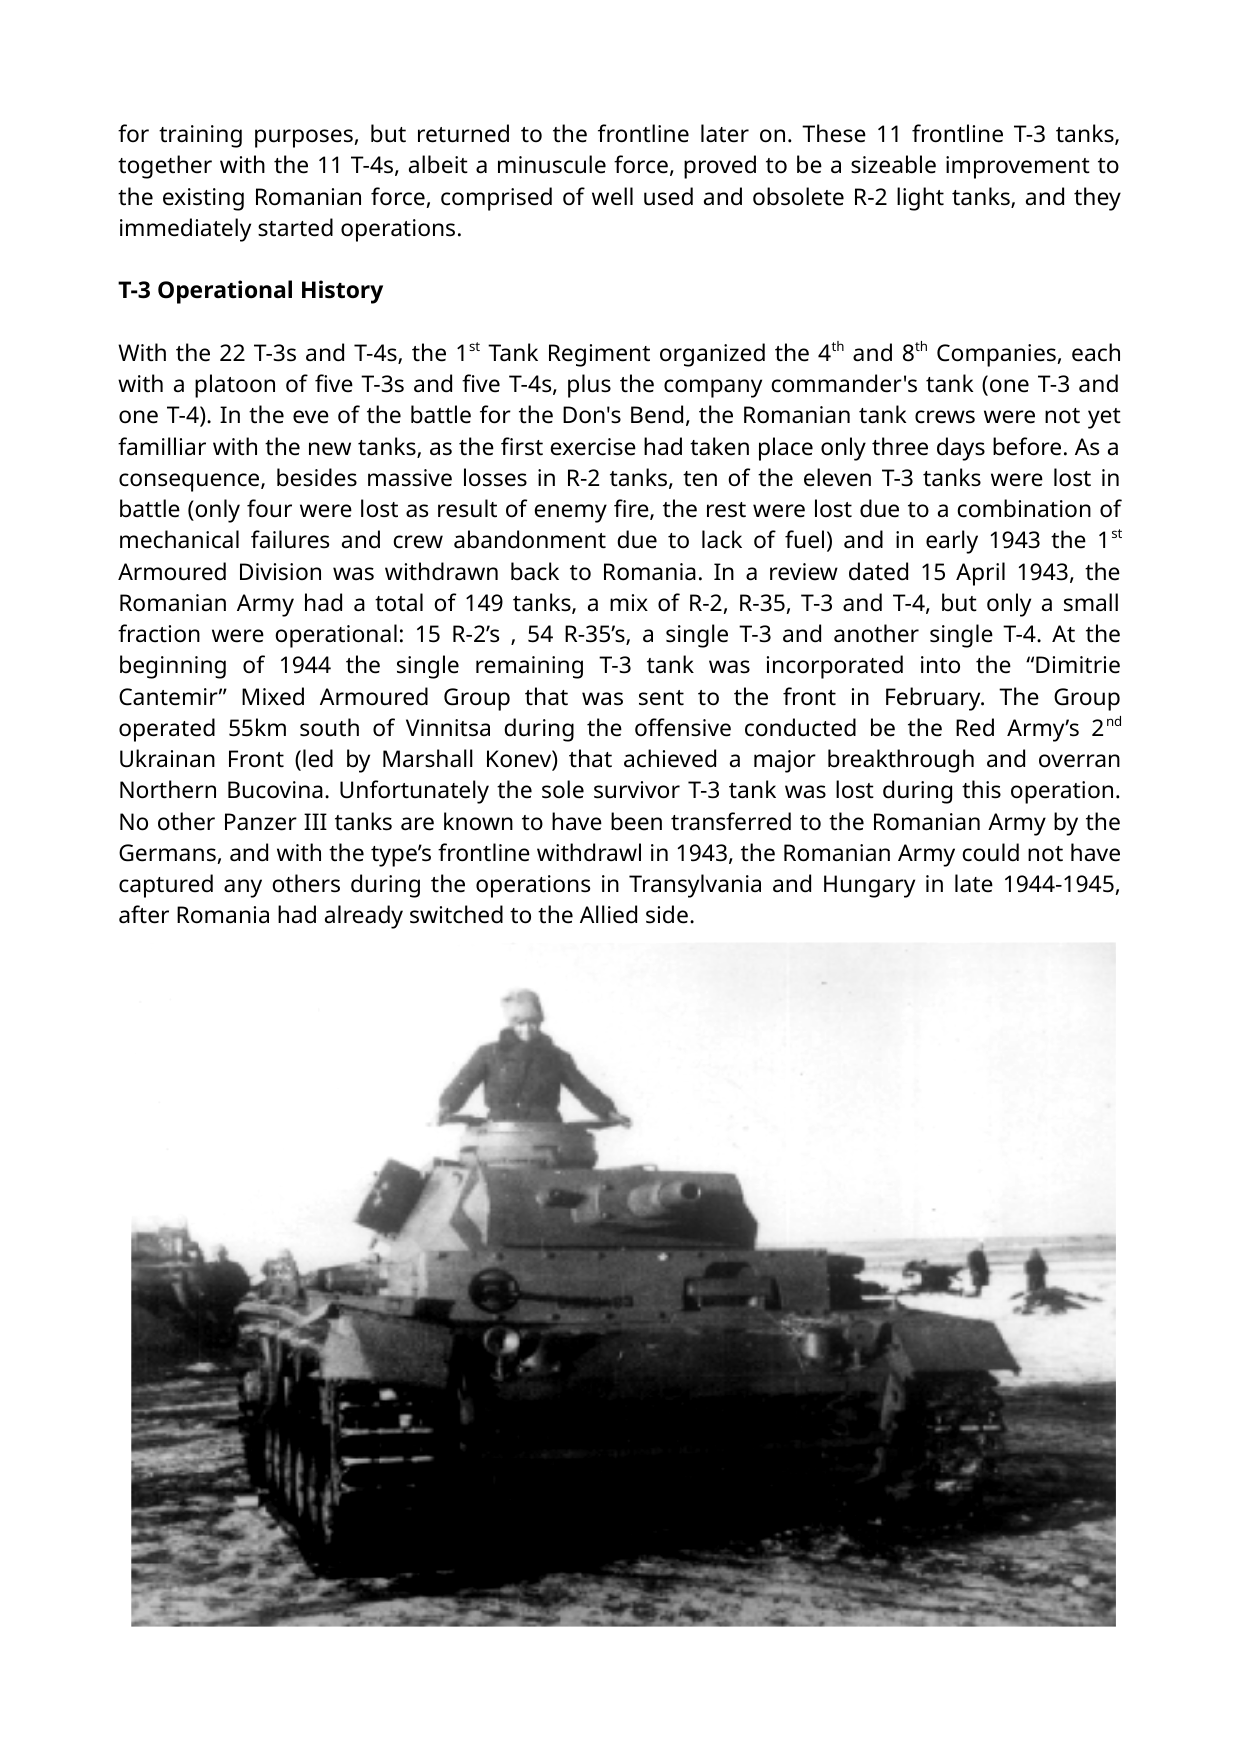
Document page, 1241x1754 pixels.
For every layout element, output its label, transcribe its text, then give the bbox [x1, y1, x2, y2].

text for training purposes, but returned to the frontline later on. These 11 frontline T-3 tanks, together with the 11 T-4s, albeit a minuscule force, proved to be a sizeable improvement to the existing Romanian force, comprised of well used and obsolete R-2 light tanks, and they immediately started operations. [118, 118, 1122, 243]
text With the 22 T-3s and T-4s, the 1st Tank Regiment organized the 4th and 8th Companies, each with a platoon of five T-3s and five T-4s, plus the company commander's tank (one T-3 and one T-4). In the eve of the battle for the Don's Bend, the Romanian tank crews were not yet familliar with the new tanks, as the first exercise had taken place only three days before. As a consequence, besides massive losses in R-2 tanks, ten of the eleven T-3 tanks were lost in battle (only four were lost as result of enemy fire, the rest were lost due to a combination of mechanical failures and crew abandonment due to lack of fuel) and in early 1943 the 1st Armoured Division was withdrawn back to Romania. In a review dated 15 April 1943, the Romanian Army had a total of 149 tanks, a mix of R-2, R-35, T-3 and T-4, but only a small fraction were operational: 15 R-2’s , 54 R-35’s, a single T-3 and another single T-4. At the beginning of 1944 the single remaining T-3 tank was incorporated into the “Dimitrie Cantemir” Mixed Armoured Group that was sent to the front in February. The Group operated 55km south of Vinnitsa during the offensive conducted be the Red Army’s 2nd Ukrainan Front (led by Marshall Konev) that achieved a major breakthrough and overran Northern Bucovina. Unfortunately the sole survivor T-3 tank was lost during this operation. No other Panzer III tanks are known to have been transferred to the Romanian Army by the Germans, and with the type’s frontline withdrawl in 1943, the Romanian Army could not have captured any others during the operations in Transylvania and Hungary in late 1944-1945, after Romania had already switched to the Allied side. [118, 337, 1122, 930]
text T-3 Operational History [118, 274, 1122, 306]
picture [118, 930, 1123, 1636]
